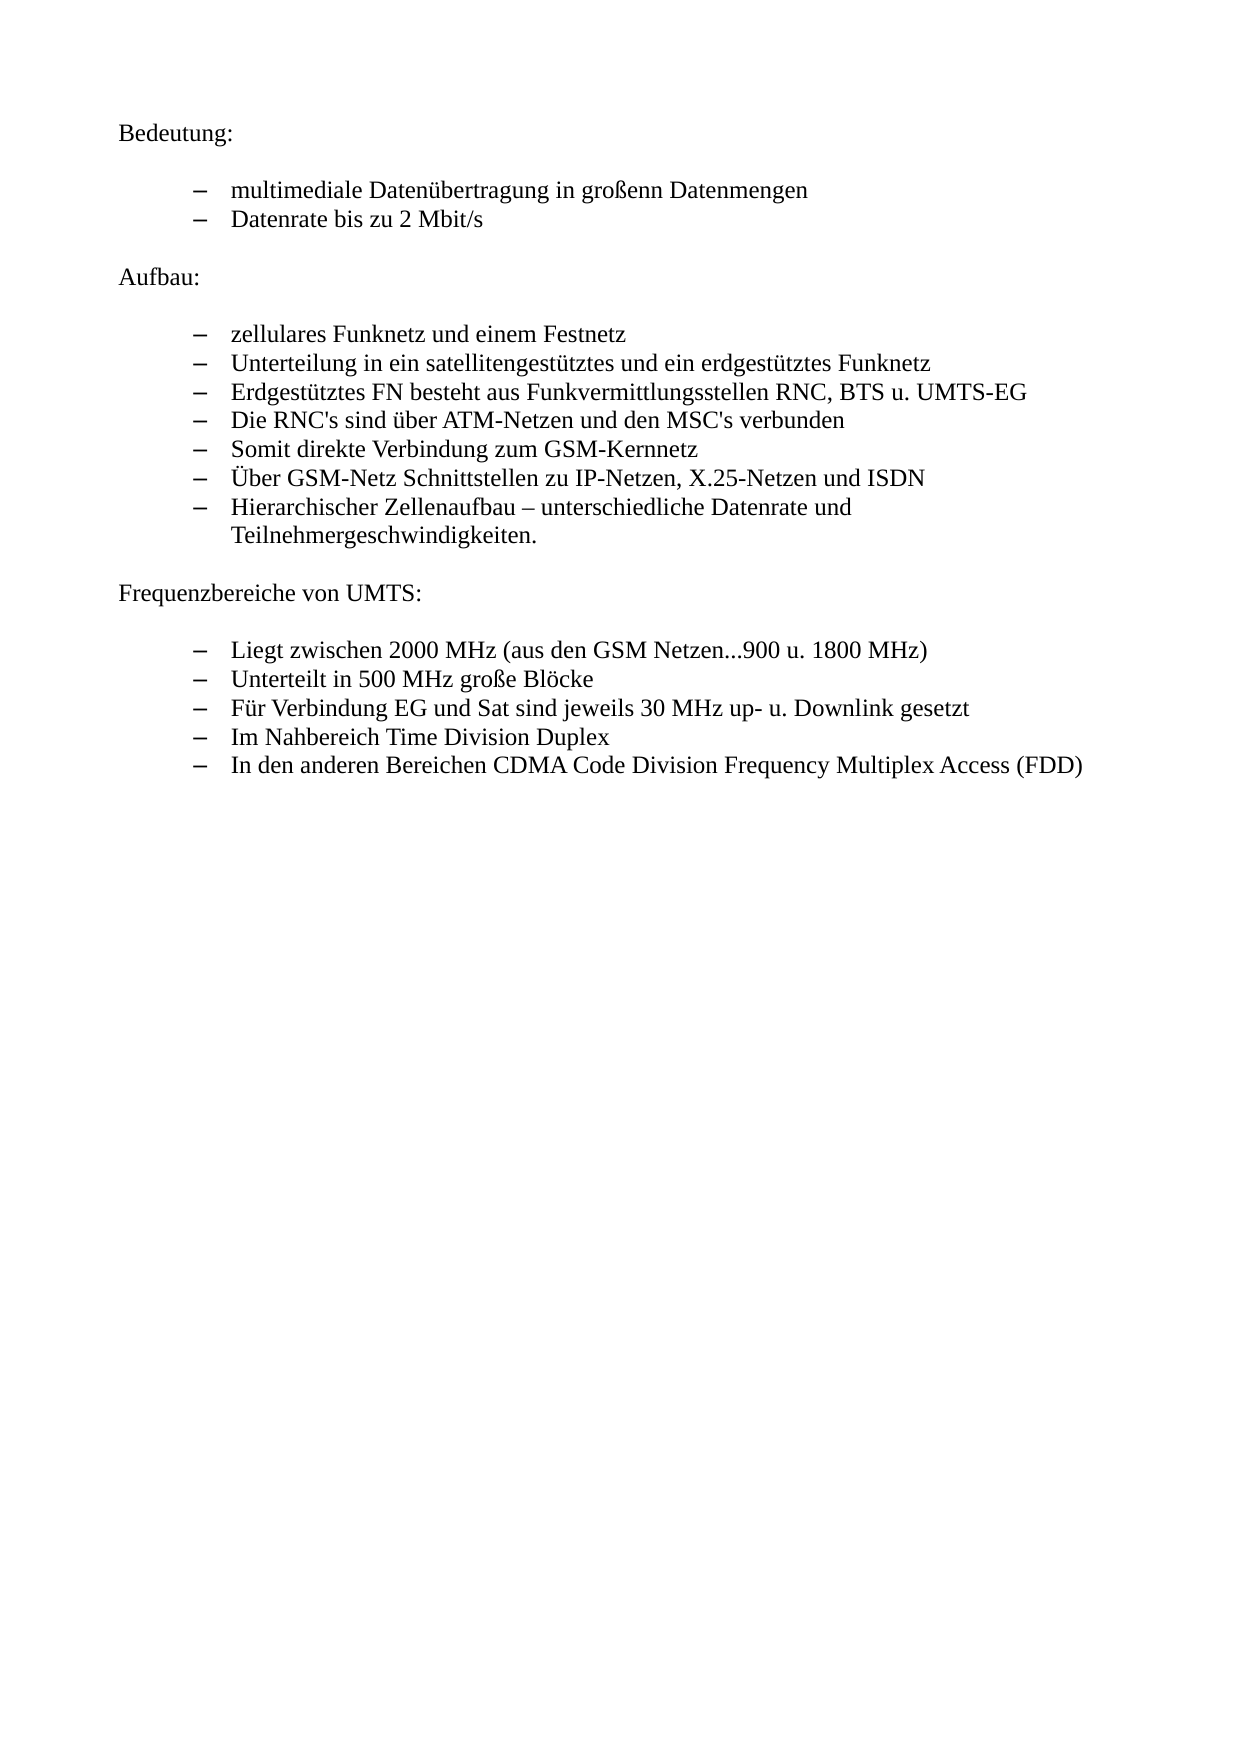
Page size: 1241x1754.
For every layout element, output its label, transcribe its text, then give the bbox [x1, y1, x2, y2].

text Bedeutung: [118, 118, 1122, 147]
list Hierarchischer Zellenaufbau – unterschiedliche Datenrate und Teilnehmergeschwindigkeiten. [193, 492, 1122, 549]
text Frequenzbereiche von UMTS: [118, 578, 1122, 607]
text Aufbau: [118, 262, 1122, 291]
list Unterteilung in ein satellitengestütztes und ein erdgestütztes Funknetz [193, 348, 1122, 377]
list Im Nahbereich Time Division Duplex [193, 722, 1122, 751]
list Für Verbindung EG und Sat sind jeweils 30 MHz up- u. Downlink gesetzt [193, 693, 1122, 722]
list Liegt zwischen 2000 MHz (aus den GSM Netzen...900 u. 1800 MHz) [193, 636, 1122, 664]
list multimediale Datenübertragung in großenn Datenmengen [193, 176, 1122, 204]
list Erdgestütztes FN besteht aus Funkvermittlungsstellen RNC, BTS u. UMTS-EG [193, 377, 1122, 406]
list In den anderen Bereichen CDMA Code Division Frequency Multiplex Access (FDD) [193, 751, 1122, 779]
list Unterteilt in 500 MHz große Blöcke [193, 664, 1122, 693]
list Über GSM-Netz Schnittstellen zu IP-Netzen, X.25-Netzen und ISDN [193, 463, 1122, 492]
list Die RNC's sind über ATM-Netzen und den MSC's verbunden [193, 406, 1122, 434]
list zellulares Funknetz und einem Festnetz [193, 319, 1122, 348]
list Somit direkte Verbindung zum GSM-Kernnetz [193, 434, 1122, 463]
list Datenrate bis zu 2 Mbit/s [193, 204, 1122, 233]
